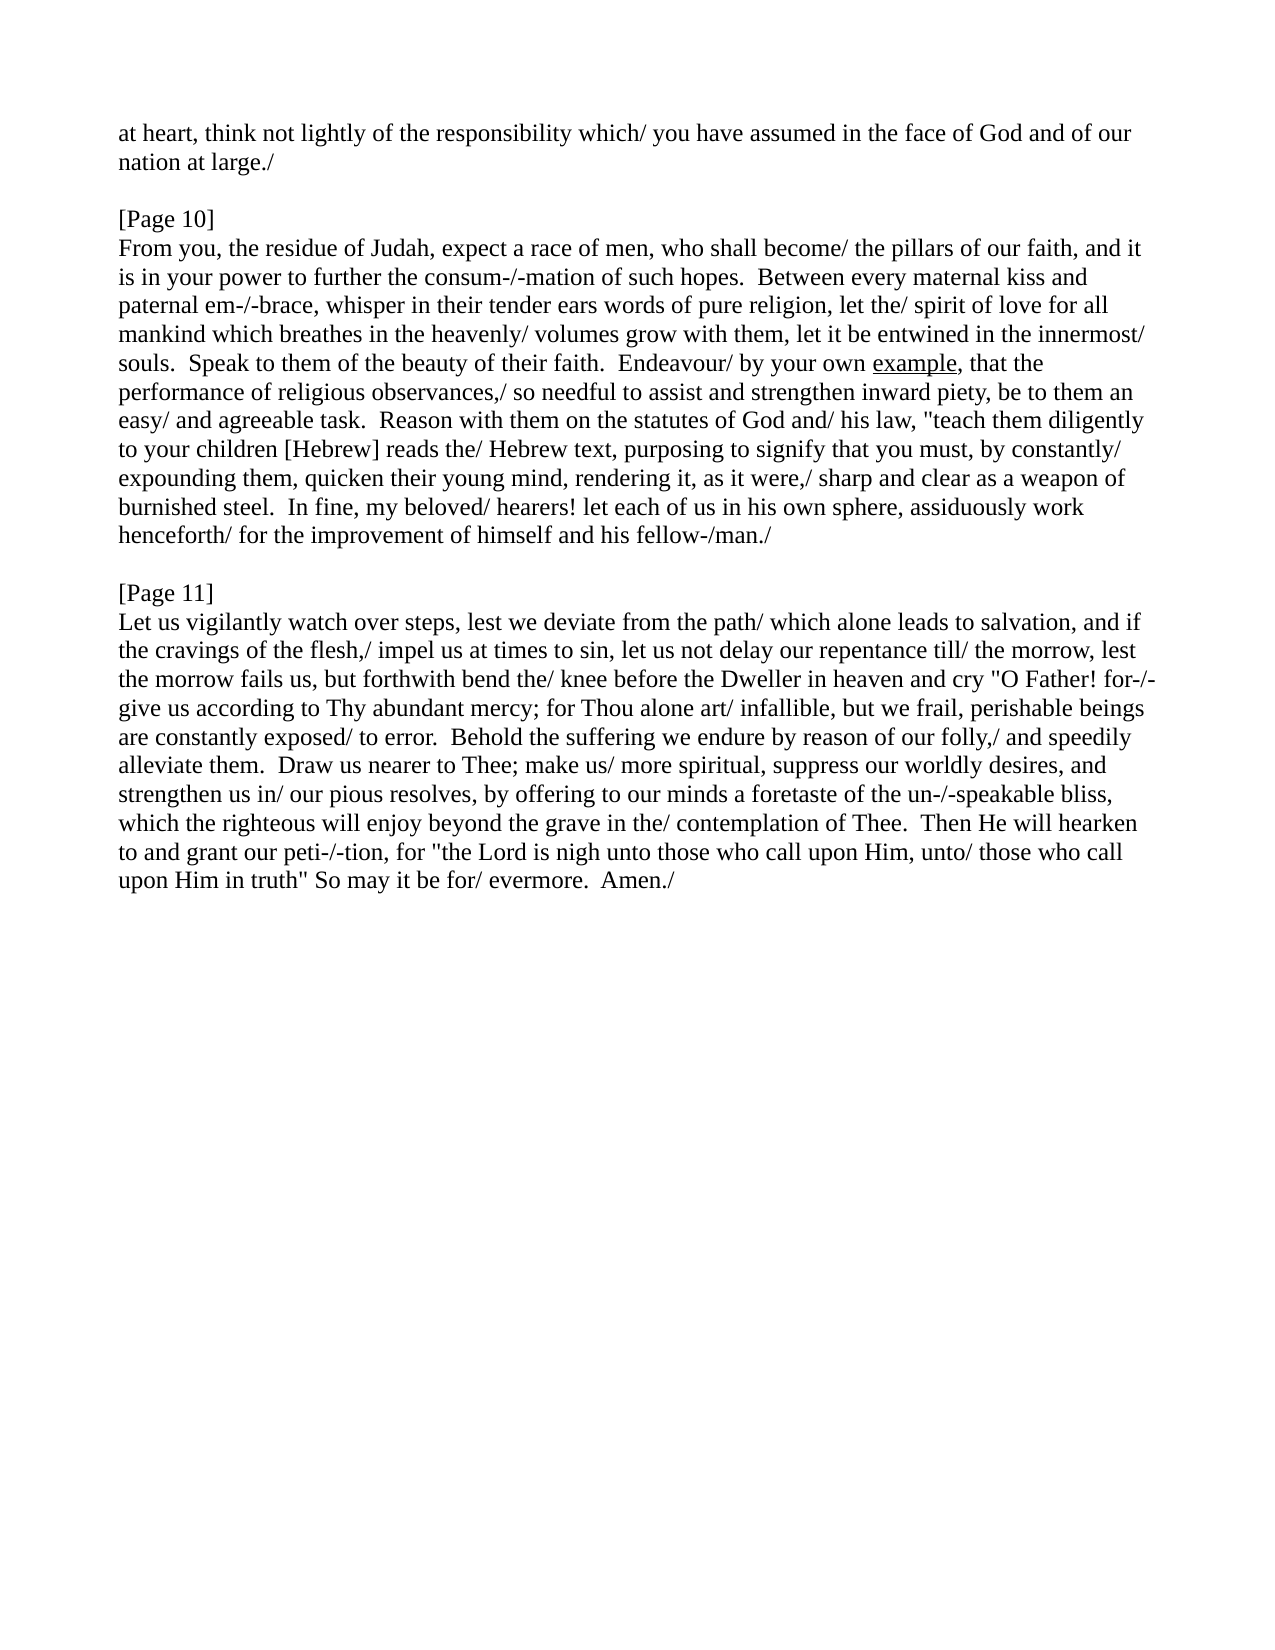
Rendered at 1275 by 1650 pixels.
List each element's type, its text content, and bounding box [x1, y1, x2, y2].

text at heart, think not lightly of the responsibility which/ you have assumed in the face of God and of our nation at large./ [118, 118, 1157, 176]
text From you, the residue of Judah, expect a race of men, who shall become/ the pillars of our faith, and it is in your power to further the consum-/-mation of such hopes. Between every maternal kiss and paternal em-/-brace, whisper in their tender ears words of pure religion, let the/ spirit of love for all mankind which breathes in the heavenly/ volumes grow with them, let it be entwined in the innermost/ souls. Speak to them of the beauty of their faith. Endeavour/ by your own example, that the performance of religious observances,/ so needful to assist and strengthen inward piety, be to them an easy/ and agreeable task. Reason with them on the statutes of God and/ his law, "teach them diligently to your children [Hebrew] reads the/ Hebrew text, purposing to signify that you must, by constantly/ expounding them, quicken their young mind, rendering it, as it were,/ sharp and clear as a weapon of burnished steel. In fine, my beloved/ hearers! let each of us in his own sphere, assiduously work henceforth/ for the improvement of himself and his fellow-/man./ [118, 233, 1157, 549]
text [Page 10] [118, 204, 1157, 233]
text Let us vigilantly watch over steps, lest we deviate from the path/ which alone leads to salvation, and if the cravings of the flesh,/ impel us at times to sin, let us not delay our repentance till/ the morrow, lest the morrow fails us, but forthwith bend the/ knee before the Dweller in heaven and cry "O Father! for-/-give us according to Thy abundant mercy; for Thou alone art/ infallible, but we frail, perishable beings are constantly exposed/ to error. Behold the suffering we endure by reason of our folly,/ and speedily alleviate them. Draw us nearer to Thee; make us/ more spiritual, suppress our worldly desires, and strengthen us in/ our pious resolves, by offering to our minds a foretaste of the un-/-speakable bliss, which the righteous will enjoy beyond the grave in the/ contemplation of Thee. Then He will hearken to and grant our peti-/-tion, for "the Lord is nigh unto those who call upon Him, unto/ those who call upon Him in truth" So may it be for/ evermore. Amen./ [118, 607, 1157, 894]
text [Page 11] [118, 578, 1157, 607]
